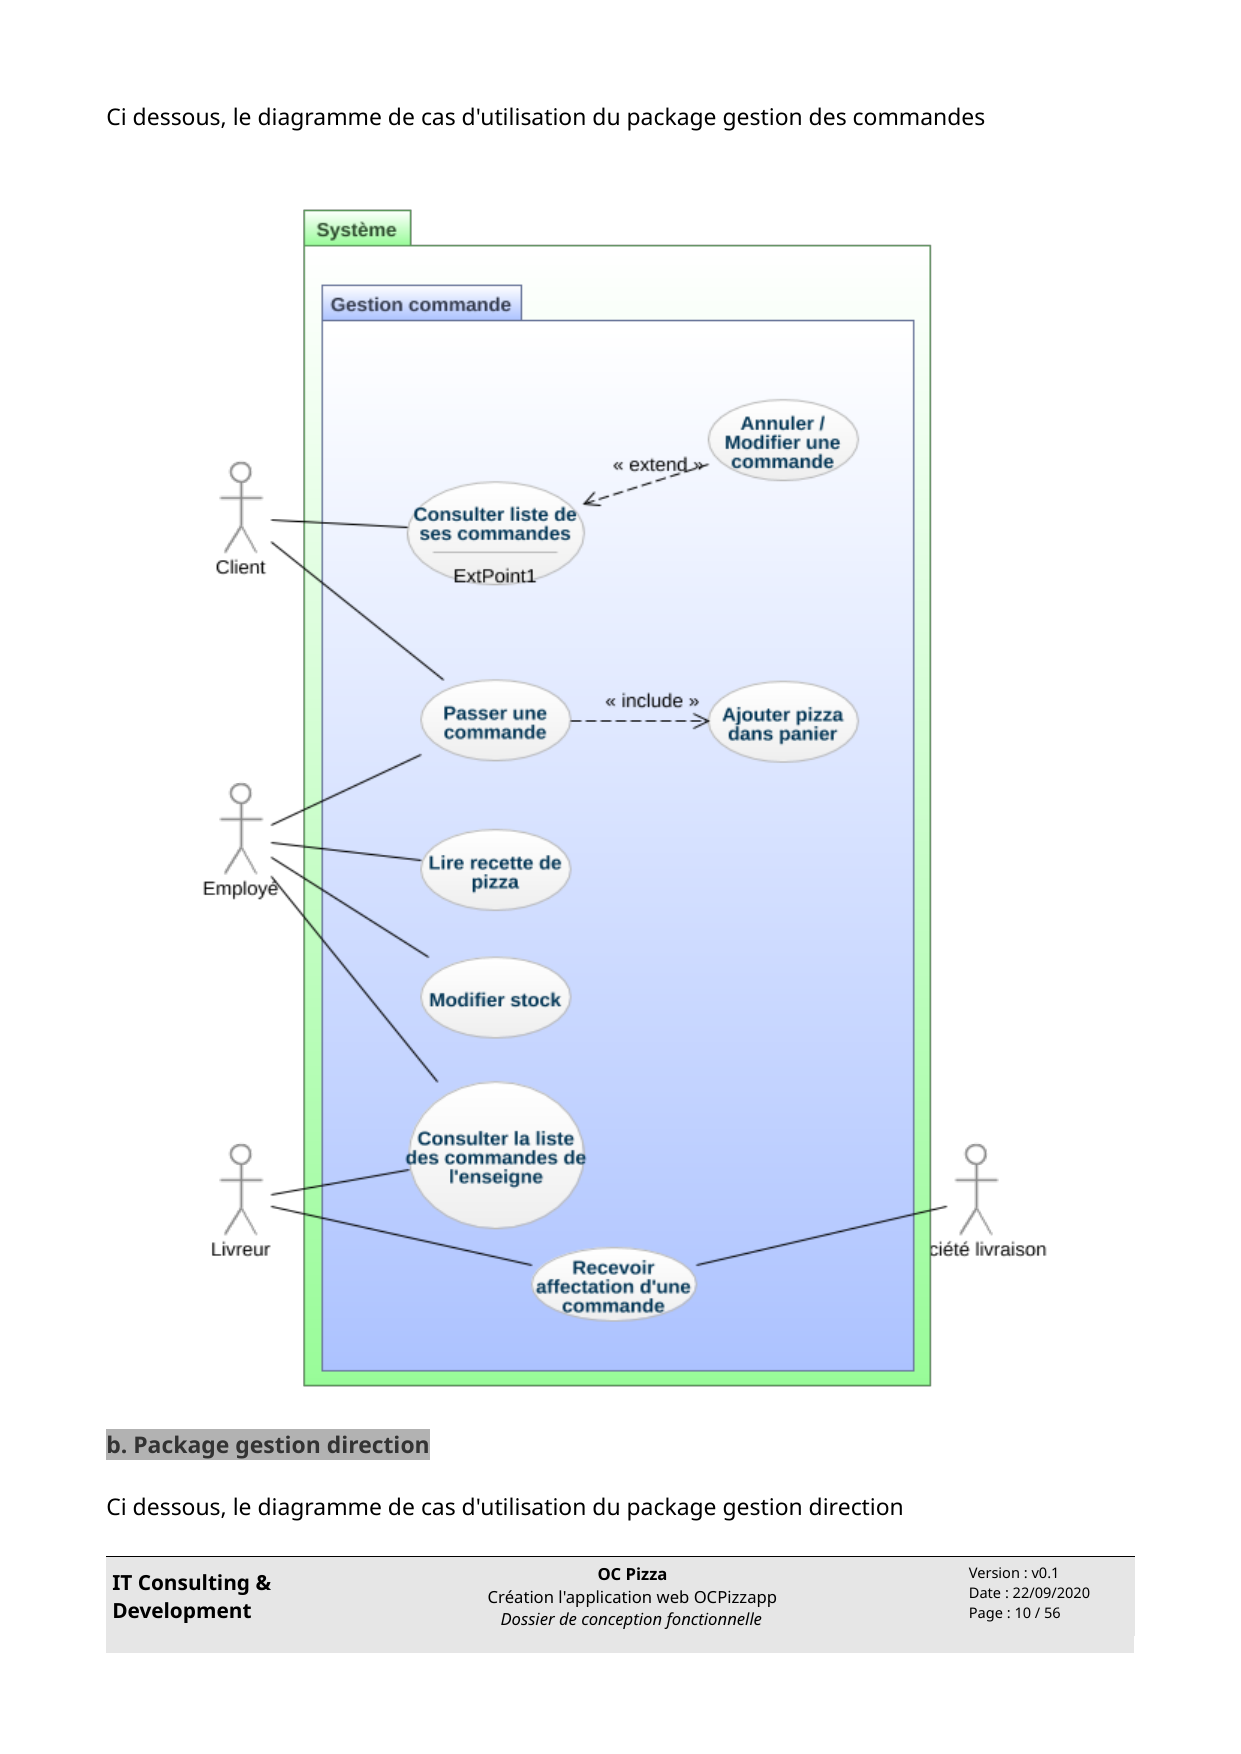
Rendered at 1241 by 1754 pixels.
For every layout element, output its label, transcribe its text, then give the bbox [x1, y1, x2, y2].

picture [166, 166, 1051, 1429]
text Ci dessous, le diagramme de cas d'utilisation du package gestion direction [106, 1491, 1134, 1523]
text b. Package gestion direction [106, 163, 1134, 1460]
text Ci dessous, le diagramme de cas d'utilisation du package gestion des commandes [106, 100, 1134, 132]
